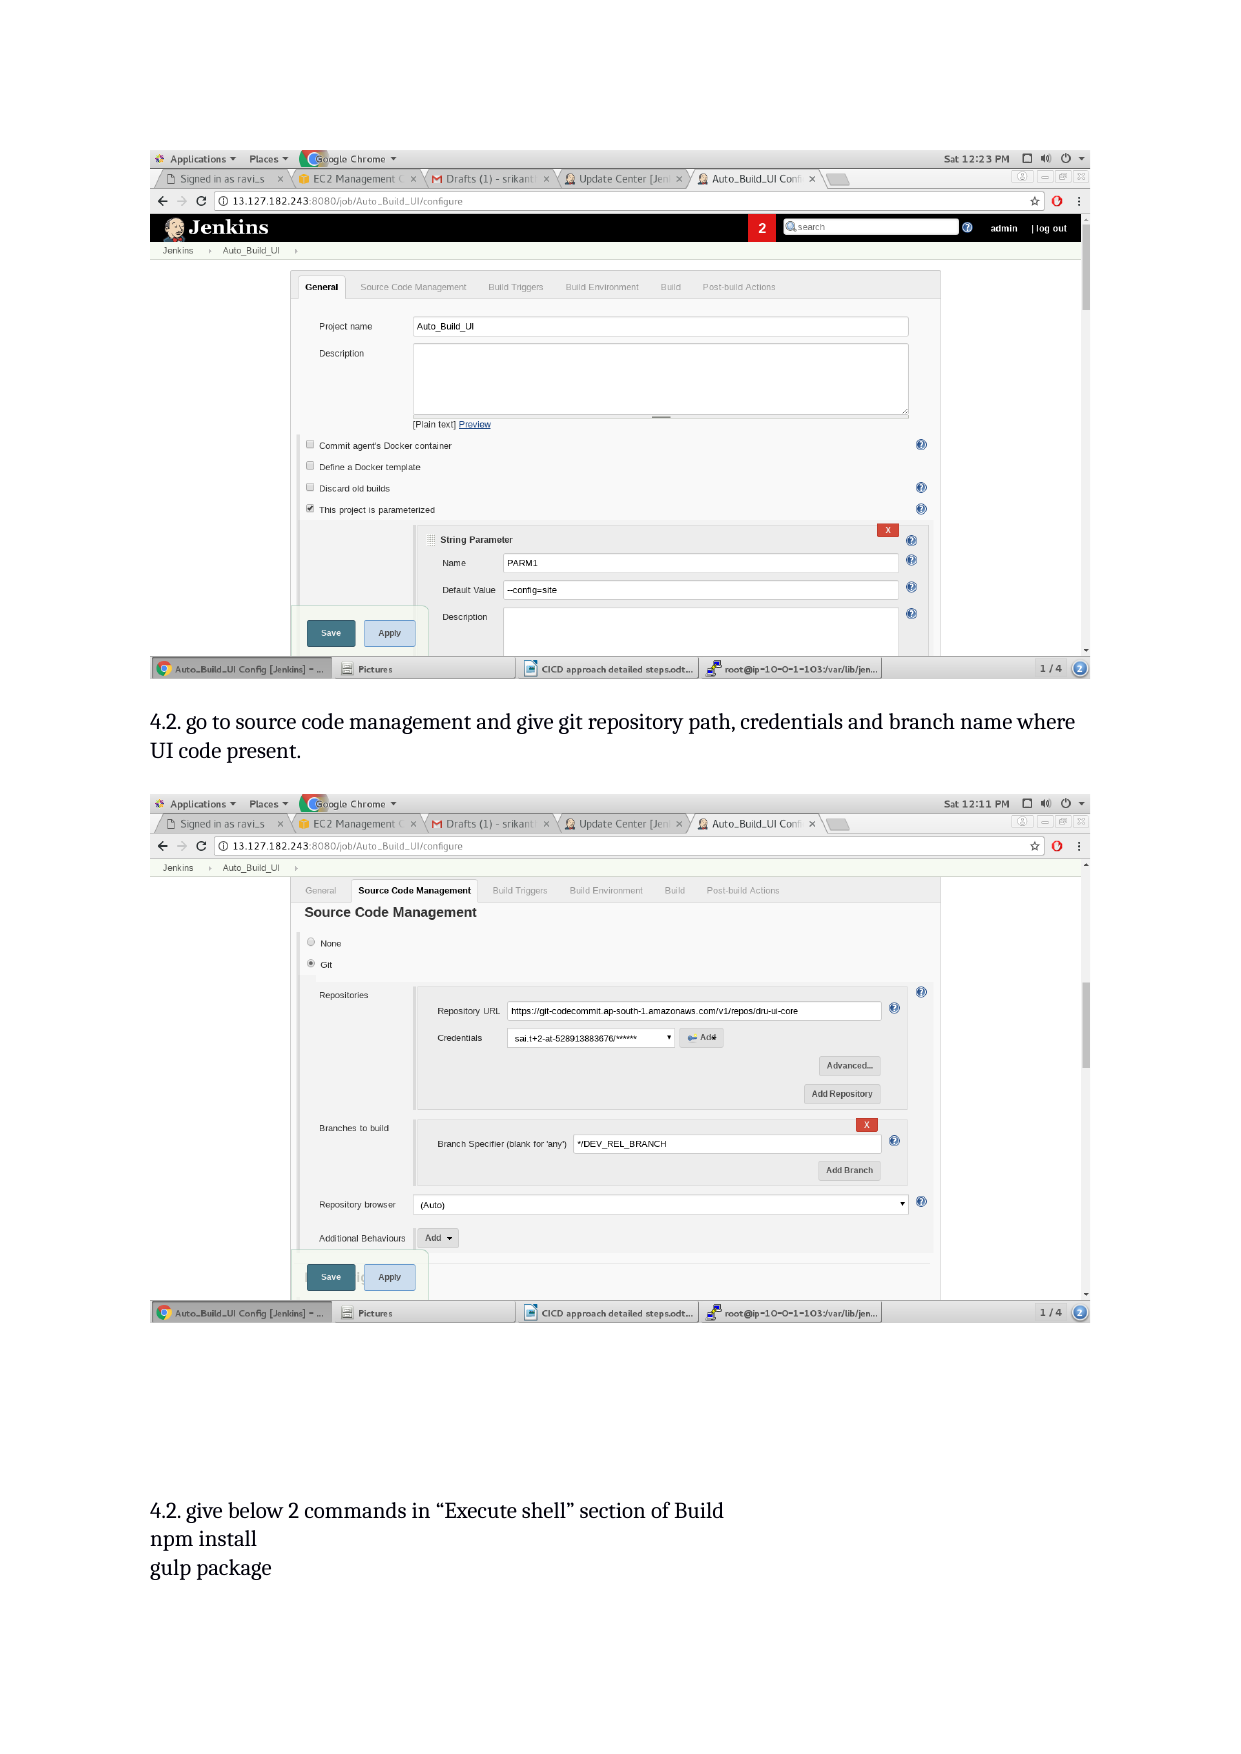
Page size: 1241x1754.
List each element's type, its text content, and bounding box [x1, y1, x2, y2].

text 4.2. give below 2 commands in “Execute shell” section of Build [150, 1498, 1090, 1524]
text gulp package [150, 1554, 1090, 1581]
text npm install [150, 1526, 1090, 1552]
picture [150, 794, 1091, 1323]
text 4.2. go to source code management and give git repository path, credentials and branch name where UI code present. [150, 709, 1090, 764]
picture [150, 150, 1091, 679]
